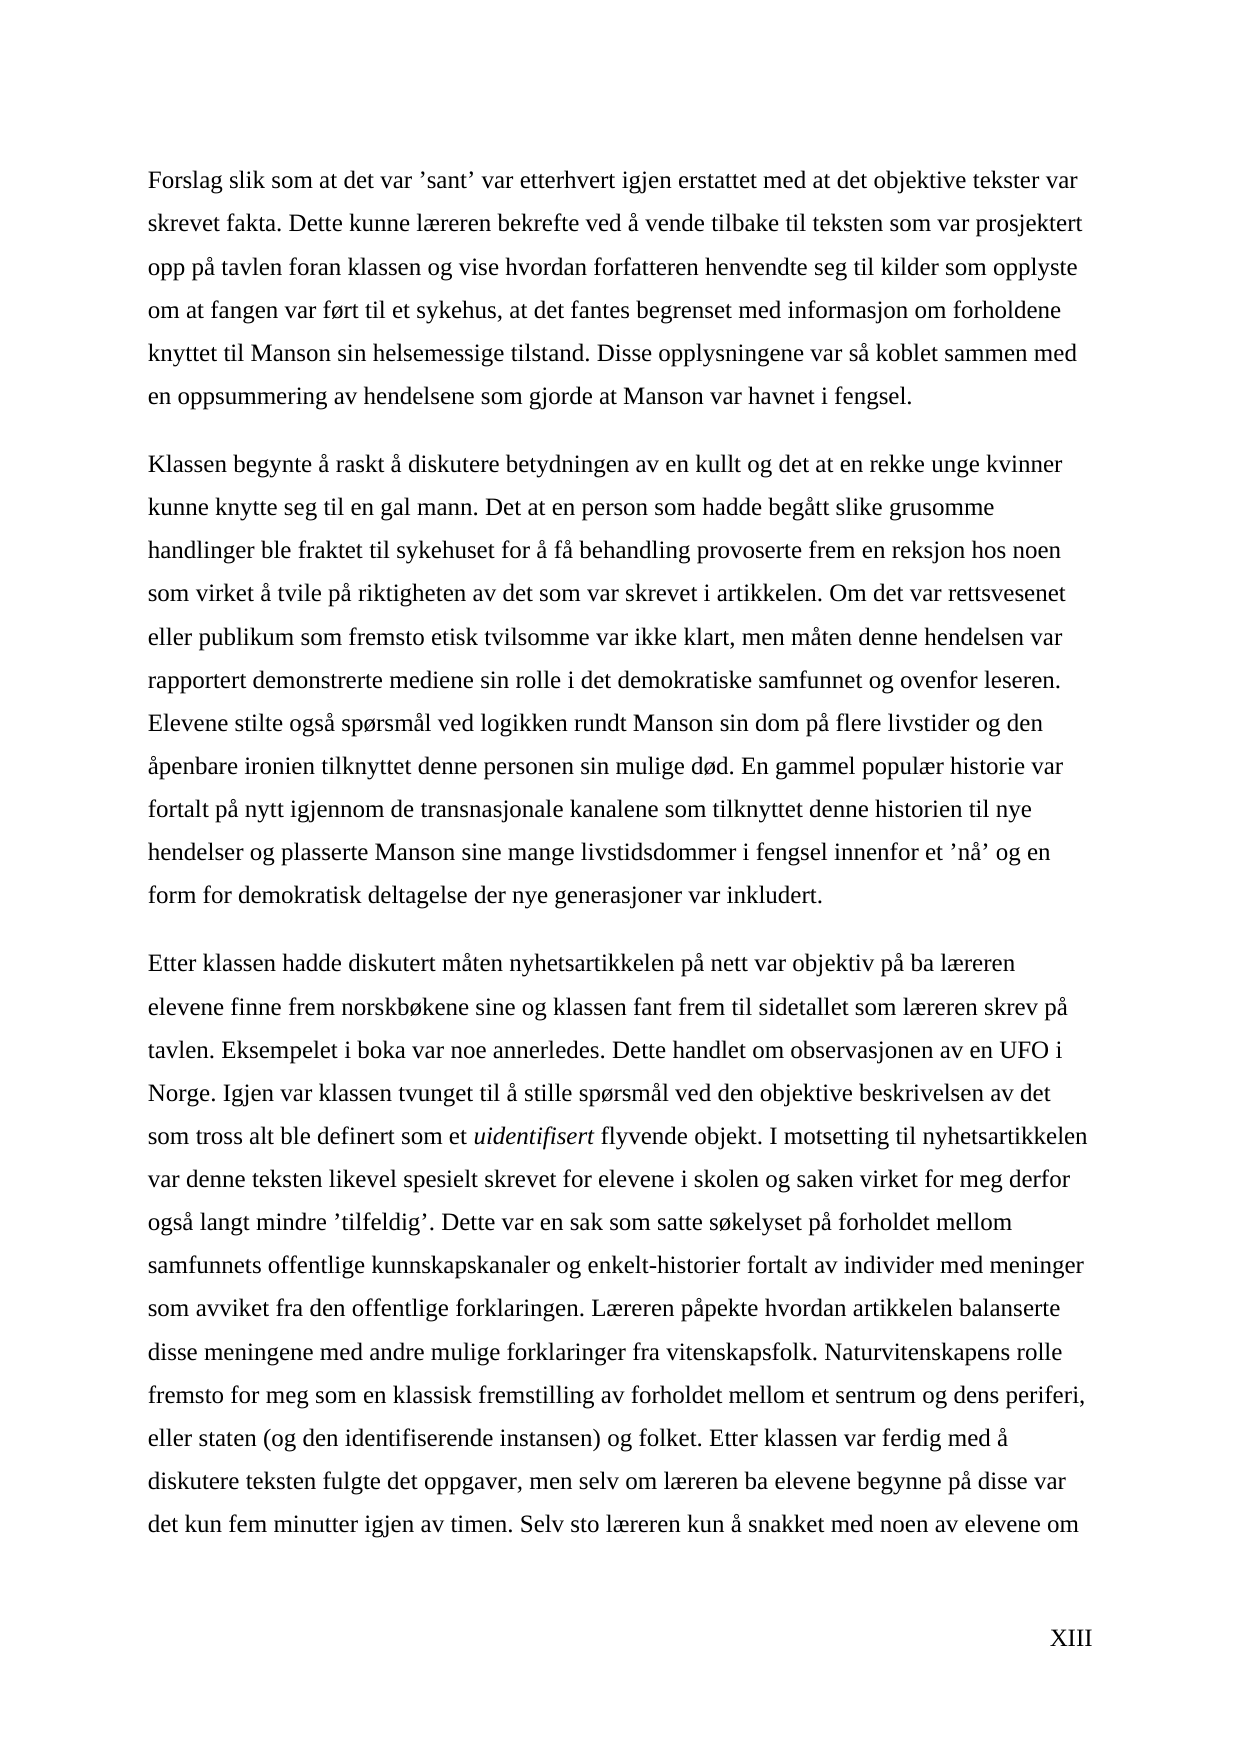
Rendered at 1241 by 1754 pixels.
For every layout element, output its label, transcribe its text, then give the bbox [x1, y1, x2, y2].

text Forslag slik som at det var ’sant’ var etterhvert igjen erstattet med at det objektive tekster var skrevet fakta. Dette kunne læreren bekrefte ved å vende tilbake til teksten som var prosjektert opp på tavlen foran klassen og vise hvordan forfatteren henvendte seg til kilder som opplyste om at fangen var ført til et sykehus, at det fantes begrenset med informasjon om forholdene knyttet til Manson sin helsemessige tilstand. Disse opplysningene var så koblet sammen med en oppsummering av hendelsene som gjorde at Manson var havnet i fengsel. [148, 165, 1092, 410]
text Klassen begynte å raskt å diskutere betydningen av en kullt og det at en rekke unge kvinner kunne knytte seg til en gal mann. Det at en person som hadde begått slike grusomme handlinger ble fraktet til sykehuset for å få behandling provoserte frem en reksjon hos noen som virket å tvile på riktigheten av det som var skrevet i artikkelen. Om det var rettsvesenet eller publikum som fremsto etisk tvilsomme var ikke klart, men måten denne hendelsen var rapportert demonstrerte mediene sin rolle i det demokratiske samfunnet og ovenfor leseren. Elevene stilte også spørsmål ved logikken rundt Manson sin dom på flere livstider og den åpenbare ironien tilknyttet denne personen sin mulige død. En gammel populær historie var fortalt på nytt igjennom de transnasjonale kanalene som tilknyttet denne historien til nye hendelser og plasserte Manson sine mange livstidsdommer i fengsel innenfor et ’nå’ og en form for demokratisk deltagelse der nye generasjoner var inkludert. [148, 449, 1092, 909]
text Etter klassen hadde diskutert måten nyhetsartikkelen på nett var objektiv på ba læreren elevene finne frem norskbøkene sine og klassen fant frem til sidetallet som læreren skrev på tavlen. Eksempelet i boka var noe annerledes. Dette handlet om observasjonen av en UFO i Norge. Igjen var klassen tvunget til å stille spørsmål ved den objektive beskrivelsen av det som tross alt ble definert som et uidentifisert flyvende objekt. I motsetting til nyhetsartikkelen var denne teksten likevel spesielt skrevet for elevene i skolen og saken virket for meg derfor også langt mindre ’tilfeldig’. Dette var en sak som satte søkelyset på forholdet mellom samfunnets offentlige kunnskapskanaler og enkelt-historier fortalt av individer med meninger som avviket fra den offentlige forklaringen. Læreren påpekte hvordan artikkelen balanserte disse meningene med andre mulige forklaringer fra vitenskapsfolk. Naturvitenskapens rolle fremsto for meg som en klassisk fremstilling av forholdet mellom et sentrum og dens periferi, eller staten (og den identifiserende instansen) og folket. Etter klassen var ferdig med å diskutere teksten fulgte det oppgaver, men selv om læreren ba elevene begynne på disse var det kun fem minutter igjen av timen. Selv sto læreren kun å snakket med noen av elevene om [148, 948, 1092, 1538]
